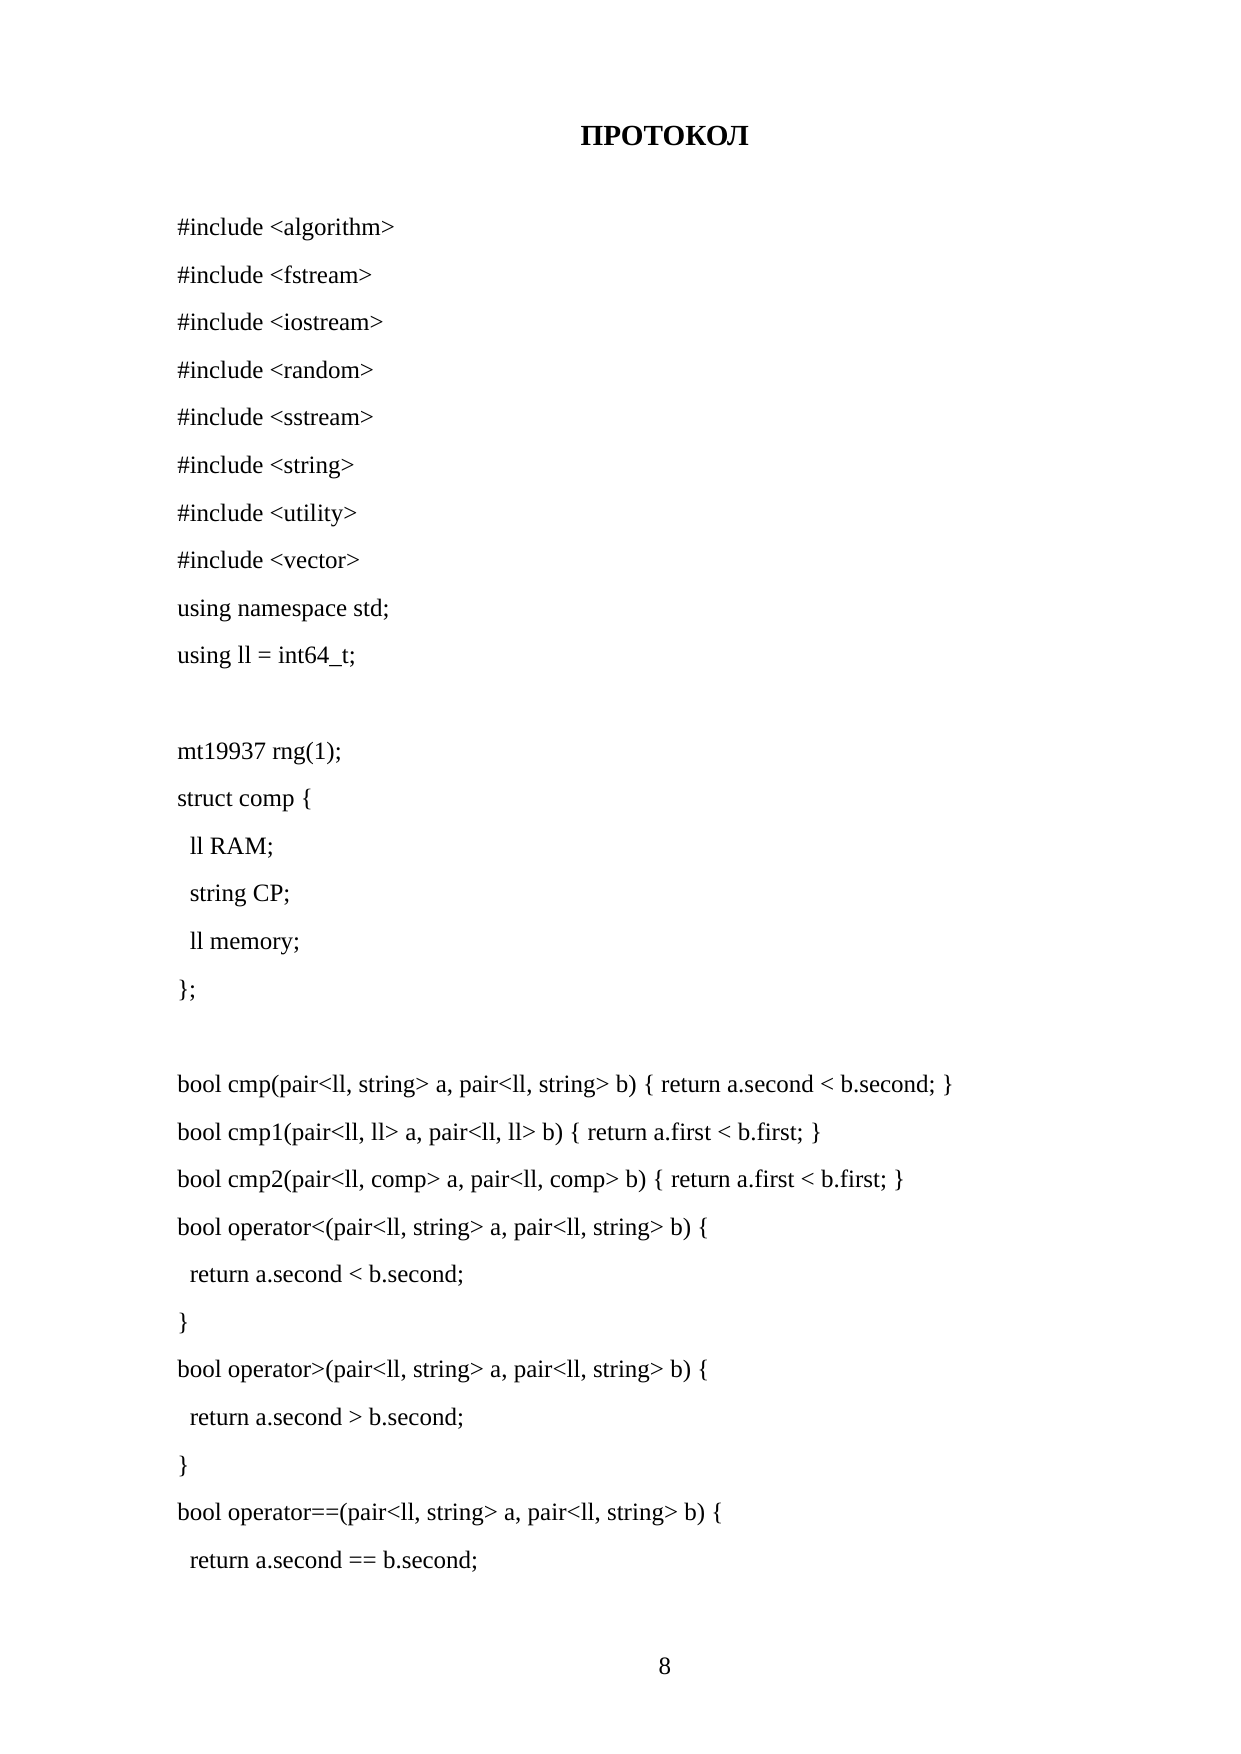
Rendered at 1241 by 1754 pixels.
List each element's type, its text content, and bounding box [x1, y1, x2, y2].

text #include <string> [177, 450, 1152, 479]
text #include <fstream> [177, 260, 1152, 288]
text mt19937 rng(1); [177, 736, 1152, 764]
text bool cmp2(pair<ll, comp> a, pair<ll, comp> b) { return a.first < b.first; } [177, 1164, 1152, 1193]
text bool cmp(pair<ll, string> a, pair<ll, string> b) { return a.second < b.second; } [177, 1069, 1152, 1098]
text using namespace std; [177, 593, 1152, 622]
text struct comp { [177, 783, 1152, 812]
text #include <sstream> [177, 402, 1152, 431]
text bool operator==(pair<ll, string> a, pair<ll, string> b) { [177, 1497, 1152, 1526]
text #include <iostream> [177, 307, 1152, 336]
text string CP; [177, 878, 1152, 907]
text ll memory; [177, 926, 1152, 955]
text #include <utility> [177, 498, 1152, 526]
text } [177, 1307, 1152, 1336]
text }; [177, 974, 1152, 1002]
text return a.second < b.second; [177, 1259, 1152, 1288]
text #include <random> [177, 355, 1152, 384]
text bool operator>(pair<ll, string> a, pair<ll, string> b) { [177, 1354, 1152, 1383]
text #include <algorithm> [177, 212, 1152, 241]
text bool operator<(pair<ll, string> a, pair<ll, string> b) { [177, 1212, 1152, 1241]
text #include <vector> [177, 545, 1152, 574]
subtitle протокол [177, 118, 1152, 152]
text } [177, 1450, 1152, 1478]
text using ll = int64_t; [177, 641, 1152, 669]
text ll RAM; [177, 831, 1152, 860]
text bool cmp1(pair<ll, ll> a, pair<ll, ll> b) { return a.first < b.first; } [177, 1117, 1152, 1145]
text return a.second == b.second; [177, 1545, 1152, 1574]
text return a.second > b.second; [177, 1402, 1152, 1431]
